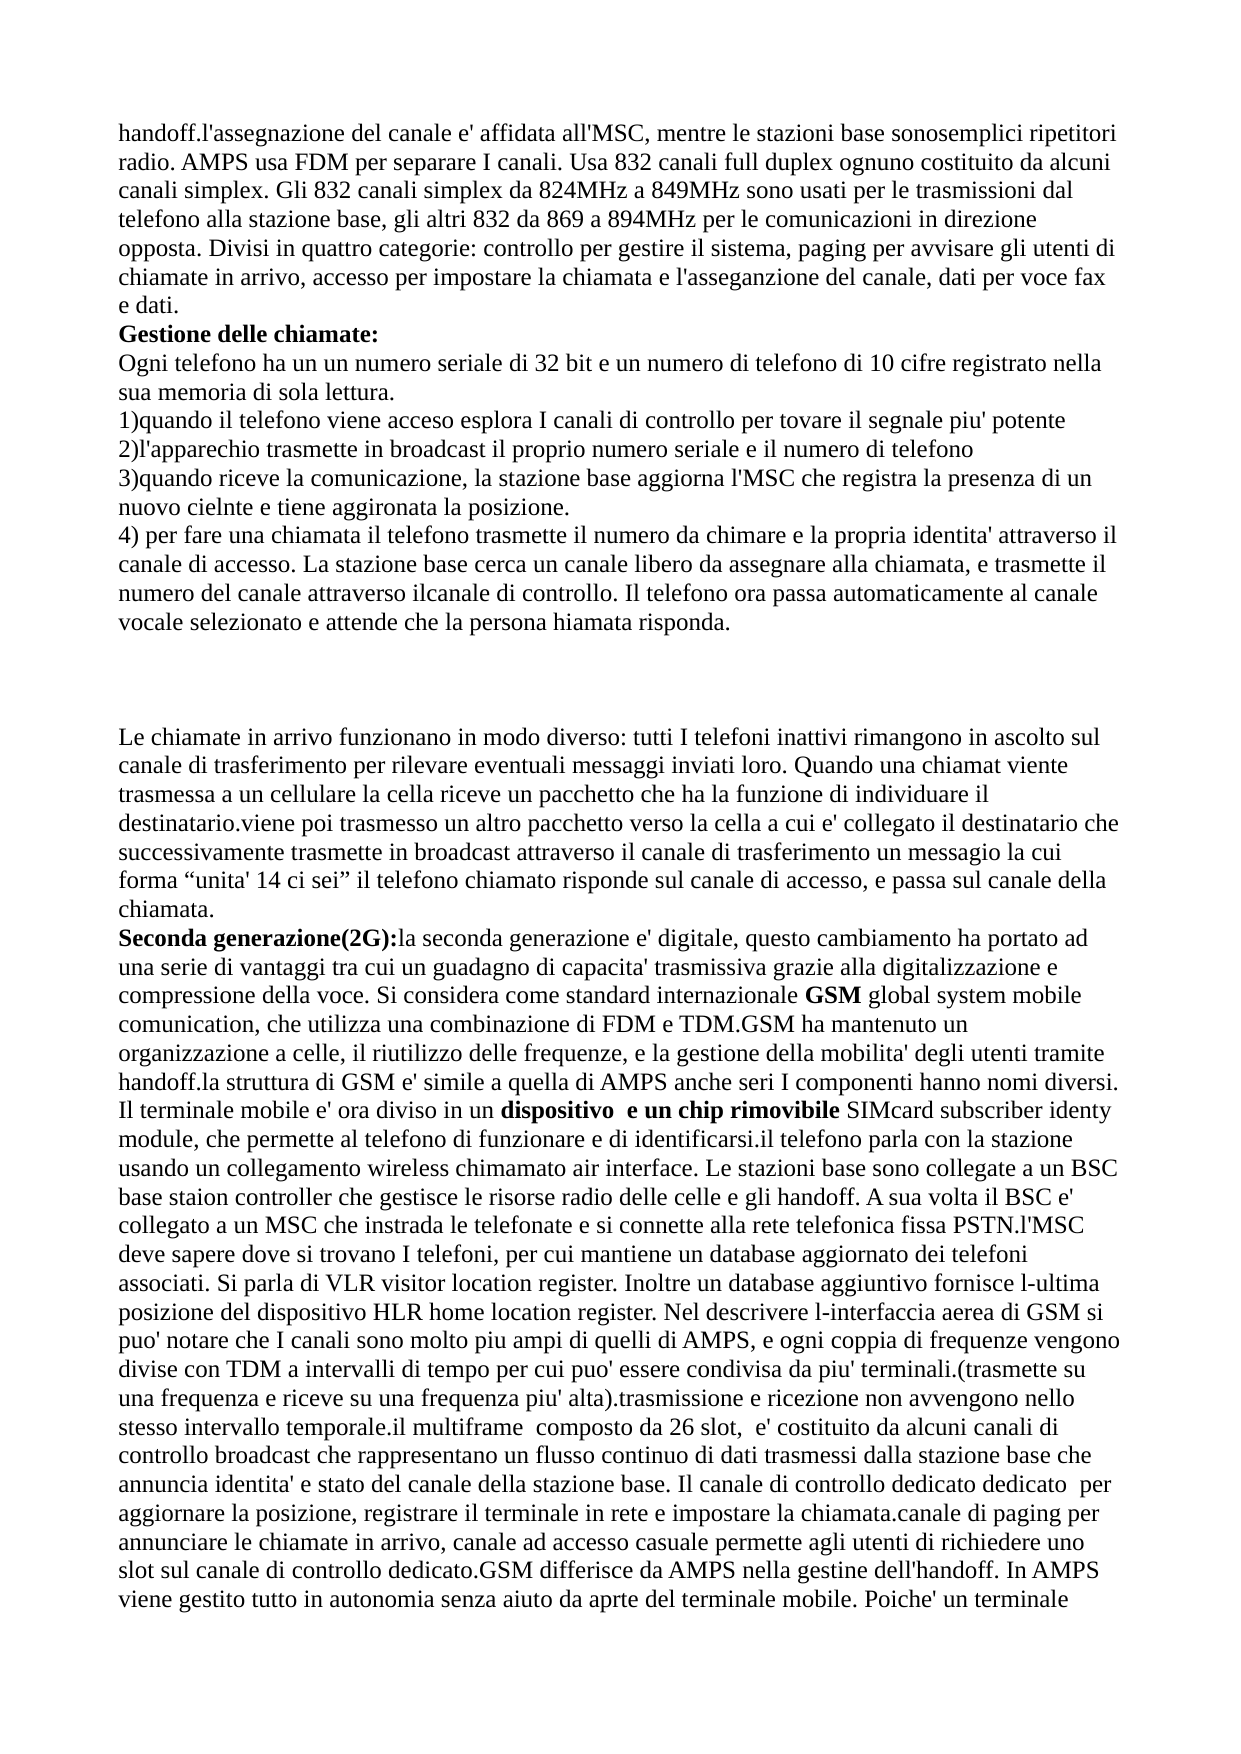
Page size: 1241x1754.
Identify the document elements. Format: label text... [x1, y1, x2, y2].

text 2)l'apparechio trasmette in broadcast il proprio numero seriale e il numero di telefono [118, 434, 1122, 463]
text handoff.l'assegnazione del canale e' affidata all'MSC, mentre le stazioni base sonosemplici ripetitori radio. AMPS usa FDM per separare I canali. Usa 832 canali full duplex ognuno costituito da alcuni canali simplex. Gli 832 canali simplex da 824MHz a 849MHz sono usati per le trasmissioni dal telefono alla stazione base, gli altri 832 da 869 a 894MHz per le comunicazioni in direzione opposta. Divisi in quattro categorie: controllo per gestire il sistema, paging per avvisare gli utenti di chiamate in arrivo, accesso per impostare la chiamata e l'asseganzione del canale, dati per voce fax e dati. [118, 118, 1122, 319]
text Seconda generazione(2G):la seconda generazione e' digitale, questo cambiamento ha portato ad una serie di vantaggi tra cui un guadagno di capacita' trasmissiva grazie alla digitalizzazione e compressione della voce. Si considera come standard internazionale GSM global system mobile comunication, che utilizza una combinazione di FDM e TDM.GSM ha mantenuto un organizzazione a celle, il riutilizzo delle frequenze, e la gestione della mobilita' degli utenti tramite handoff.la struttura di GSM e' simile a quella di AMPS anche seri I componenti hanno nomi diversi. Il terminale mobile e' ora diviso in un dispositivo e un chip rimovibile SIMcard subscriber identy module, che permette al telefono di funzionare e di identificarsi.il telefono parla con la stazione usando un collegamento wireless chimamato air interface. Le stazioni base sono collegate a un BSC base staion controller che gestisce le risorse radio delle celle e gli handoff. A sua volta il BSC e' collegato a un MSC che instrada le telefonate e si connette alla rete telefonica fissa PSTN.l'MSC deve sapere dove si trovano I telefoni, per cui mantiene un database aggiornato dei telefoni associati. Si parla di VLR visitor location register. Inoltre un database aggiuntivo fornisce l-ultima posizione del dispositivo HLR home location register. Nel descrivere l-interfaccia aerea di GSM si puo' notare che I canali sono molto piu ampi di quelli di AMPS, e ogni coppia di frequenze vengono divise con TDM a intervalli di tempo per cui puo' essere condivisa da piu' terminali.(trasmette su una frequenza e riceve su una frequenza piu' alta).trasmissione e ricezione non avvengono nello stesso intervallo temporale.il multiframe composto da 26 slot, e' costituito da alcuni canali di controllo broadcast che rappresentano un flusso continuo di dati trasmessi dalla stazione base che annuncia identita' e stato del canale della stazione base. Il canale di controllo dedicato dedicato per aggiornare la posizione, registrare il terminale in rete e impostare la chiamata.canale di paging per annunciare le chiamate in arrivo, canale ad accesso casuale permette agli utenti di richiedere uno slot sul canale di controllo dedicato.GSM differisce da AMPS nella gestine dell'handoff. In AMPS viene gestito tutto in autonomia senza aiuto da aprte del terminale mobile. Poiche' un terminale [118, 923, 1122, 1613]
text Ogni telefono ha un un numero seriale di 32 bit e un numero di telefono di 10 cifre registrato nella sua memoria di sola lettura. [118, 348, 1122, 406]
text 4) per fare una chiamata il telefono trasmette il numero da chimare e la propria identita' attraverso il canale di accesso. La stazione base cerca un canale libero da assegnare alla chiamata, e trasmette il numero del canale attraverso ilcanale di controllo. Il telefono ora passa automaticamente al canale vocale selezionato e attende che la persona hiamata risponda. [118, 521, 1122, 636]
text 1)quando il telefono viene acceso esplora I canali di controllo per tovare il segnale piu' potente [118, 406, 1122, 434]
text Le chiamate in arrivo funzionano in modo diverso: tutti I telefoni inattivi rimangono in ascolto sul canale di trasferimento per rilevare eventuali messaggi inviati loro. Quando una chiamat viente trasmessa a un cellulare la cella riceve un pacchetto che ha la funzione di individuare il destinatario.viene poi trasmesso un altro pacchetto verso la cella a cui e' collegato il destinatario che successivamente trasmette in broadcast attraverso il canale di trasferimento un messagio la cui forma “unita' 14 ci sei” il telefono chiamato risponde sul canale di accesso, e passa sul canale della chiamata. [118, 722, 1122, 923]
text Gestione delle chiamate: [118, 319, 1122, 348]
text 3)quando riceve la comunicazione, la stazione base aggiorna l'MSC che registra la presenza di un nuovo cielnte e tiene aggironata la posizione. [118, 463, 1122, 521]
